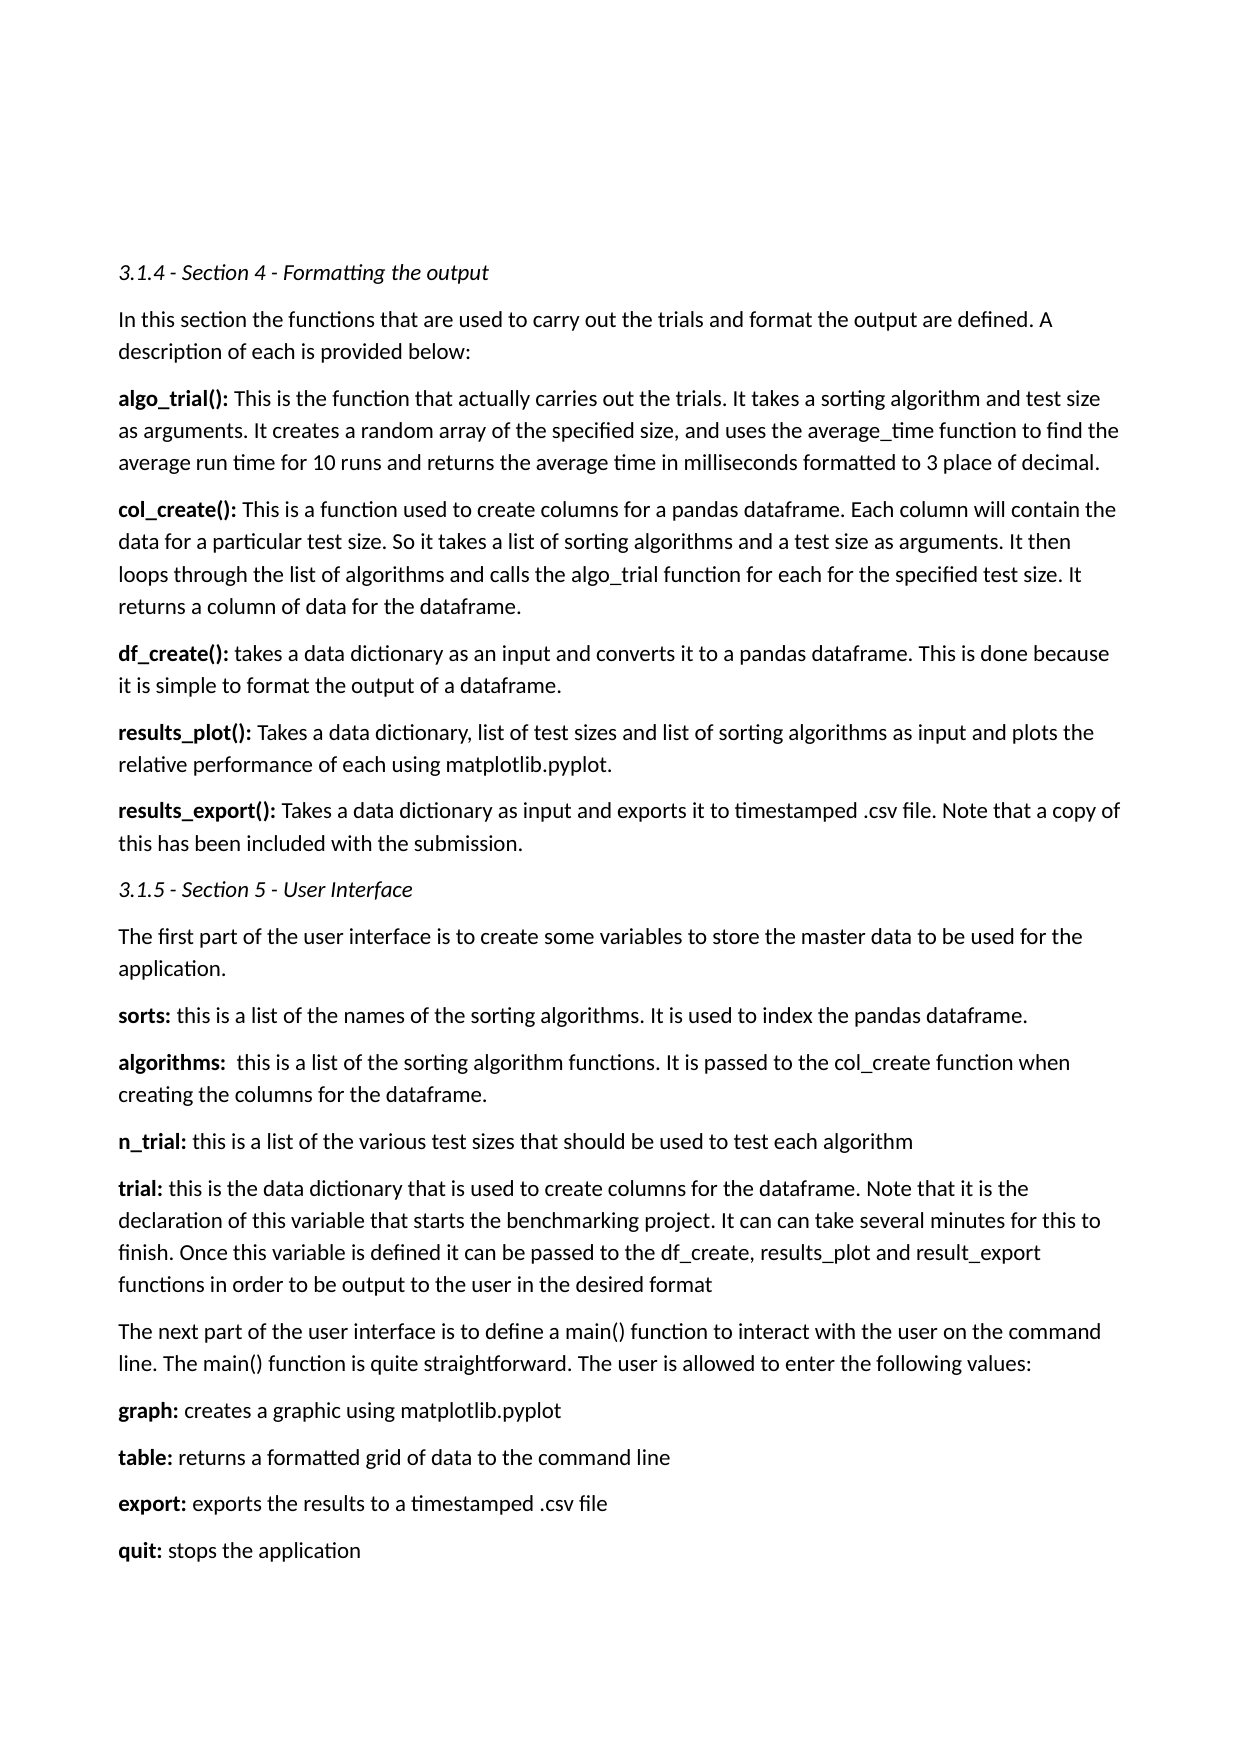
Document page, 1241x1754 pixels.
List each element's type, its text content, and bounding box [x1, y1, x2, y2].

text The next part of the user interface is to define a main() function to interact with the user on the command line. The main() function is quite straightforward. The user is allowed to enter the following values: [118, 1317, 1122, 1377]
text The first part of the user interface is to create some variables to store the master data to be used for the application. [118, 922, 1122, 982]
text 3.1.5 - Section 5 - User Interface [118, 876, 1122, 903]
text df_create(): takes a data dictionary as an input and converts it to a pandas dataframe. This is done because it is simple to format the output of a dataframe. [118, 639, 1122, 699]
text algorithms: this is a list of the sorting algorithm functions. It is passed to the col_create function when creating the columns for the dataframe. [118, 1048, 1122, 1108]
text graph: creates a graphic using matplotlib.pyplot [118, 1396, 1122, 1424]
text results_plot(): Takes a data dictionary, list of test sizes and list of sorting algorithms as input and plots the relative performance of each using matplotlib.pyplot. [118, 718, 1122, 778]
text In this section the functions that are used to carry out the trials and format the output are defined. A description of each is provided below: [118, 305, 1122, 365]
text algo_trial(): This is the function that actually carries out the trials. It takes a sorting algorithm and test size as arguments. It creates a random array of the specified size, and uses the average_time function to find the average run time for 10 runs and returns the average time in milliseconds formatted to 3 place of decimal. [118, 384, 1122, 477]
text sorts: this is a list of the names of the sorting algorithms. It is used to index the pandas dataframe. [118, 1001, 1122, 1029]
text n_trial: this is a list of the various test sizes that should be used to test each algorithm [118, 1127, 1122, 1155]
text results_export(): Takes a data dictionary as input and exports it to timestamped .csv file. Note that a copy of this has been included with the submission. [118, 797, 1122, 857]
text quit: stops the application [118, 1536, 1122, 1564]
text table: returns a formatted grid of data to the command line [118, 1443, 1122, 1471]
text export: exports the results to a timestamped .csv file [118, 1489, 1122, 1518]
text trial: this is the data dictionary that is used to create columns for the dataframe. Note that it is the declaration of this variable that starts the benchmarking project. It can can take several minutes for this to finish. Once this variable is defined it can be passed to the df_create, results_plot and result_export functions in order to be output to the user in the desired format [118, 1174, 1122, 1298]
text col_create(): This is a function used to create columns for a pandas dataframe. Each column will contain the data for a particular test size. So it takes a list of sorting algorithms and a test size as arguments. It then loops through the list of algorithms and calls the algo_trial function for each for the specified test size. It returns a column of data for the dataframe. [118, 495, 1122, 620]
text 3.1.4 - Section 4 - Formatting the output [118, 258, 1122, 286]
